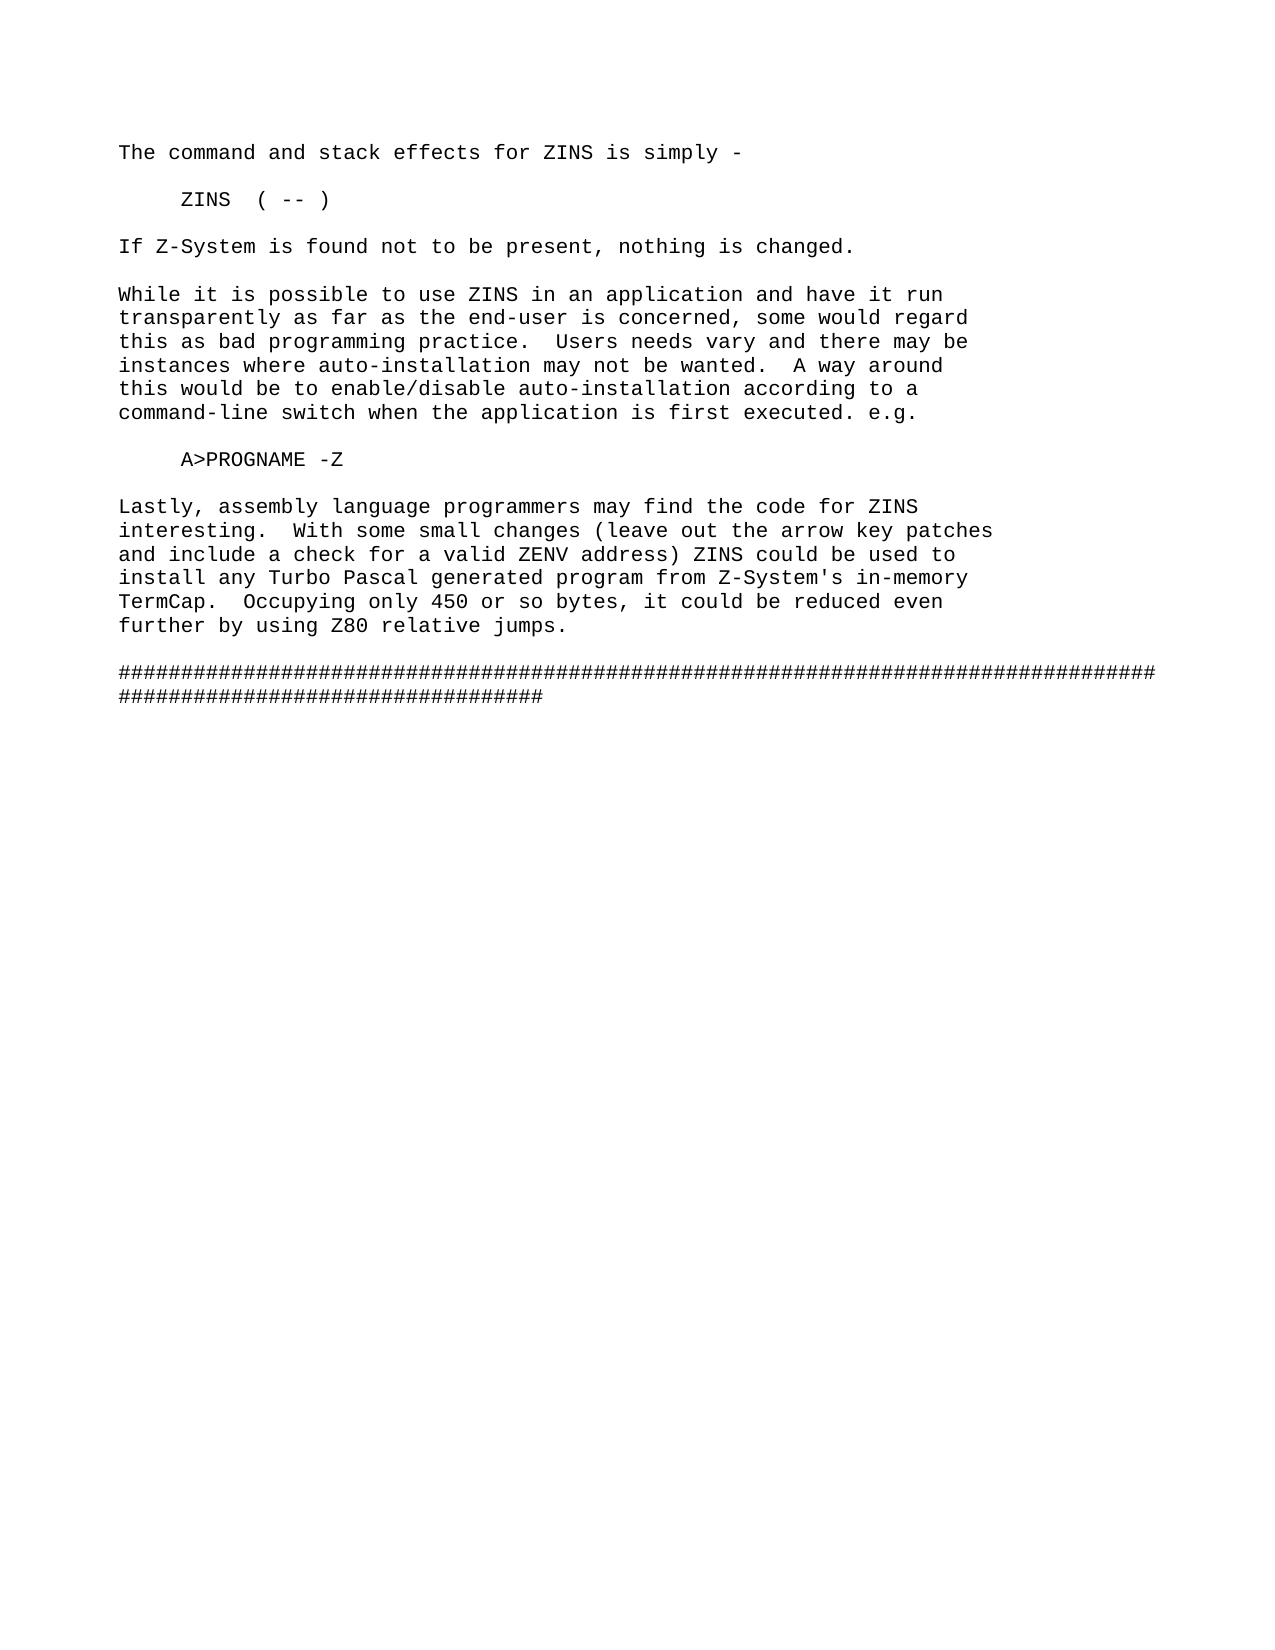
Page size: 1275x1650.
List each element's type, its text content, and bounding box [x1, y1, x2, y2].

text While it is possible to use ZINS in an application and have it run [118, 284, 1157, 307]
text ZINS ( -- ) [118, 189, 1157, 213]
text TermCap. Occupying only 450 or so bytes, it could be reduced even [118, 591, 1157, 615]
text The command and stack effects for ZINS is simply - [118, 142, 1157, 165]
text ##################################################################################################################### [118, 662, 1157, 709]
text transparently as far as the end-user is concerned, some would regard [118, 307, 1157, 331]
text install any Turbo Pascal generated program from Z-System's in-memory [118, 567, 1157, 591]
text instances where auto-installation may not be wanted. A way around [118, 354, 1157, 378]
text and include a check for a valid ZENV address) ZINS could be used to [118, 544, 1157, 567]
text interesting. With some small changes (leave out the arrow key patches [118, 520, 1157, 544]
text If Z-System is found not to be present, nothing is changed. [118, 236, 1157, 260]
text this would be to enable/disable auto-installation according to a [118, 378, 1157, 402]
text A>PROGNAME -Z [118, 449, 1157, 473]
text further by using Z80 relative jumps. [118, 615, 1157, 638]
text this as bad programming practice. Users needs vary and there may be [118, 331, 1157, 354]
text command-line switch when the application is first executed. e.g. [118, 402, 1157, 426]
text Lastly, assembly language programmers may find the code for ZINS [118, 496, 1157, 520]
